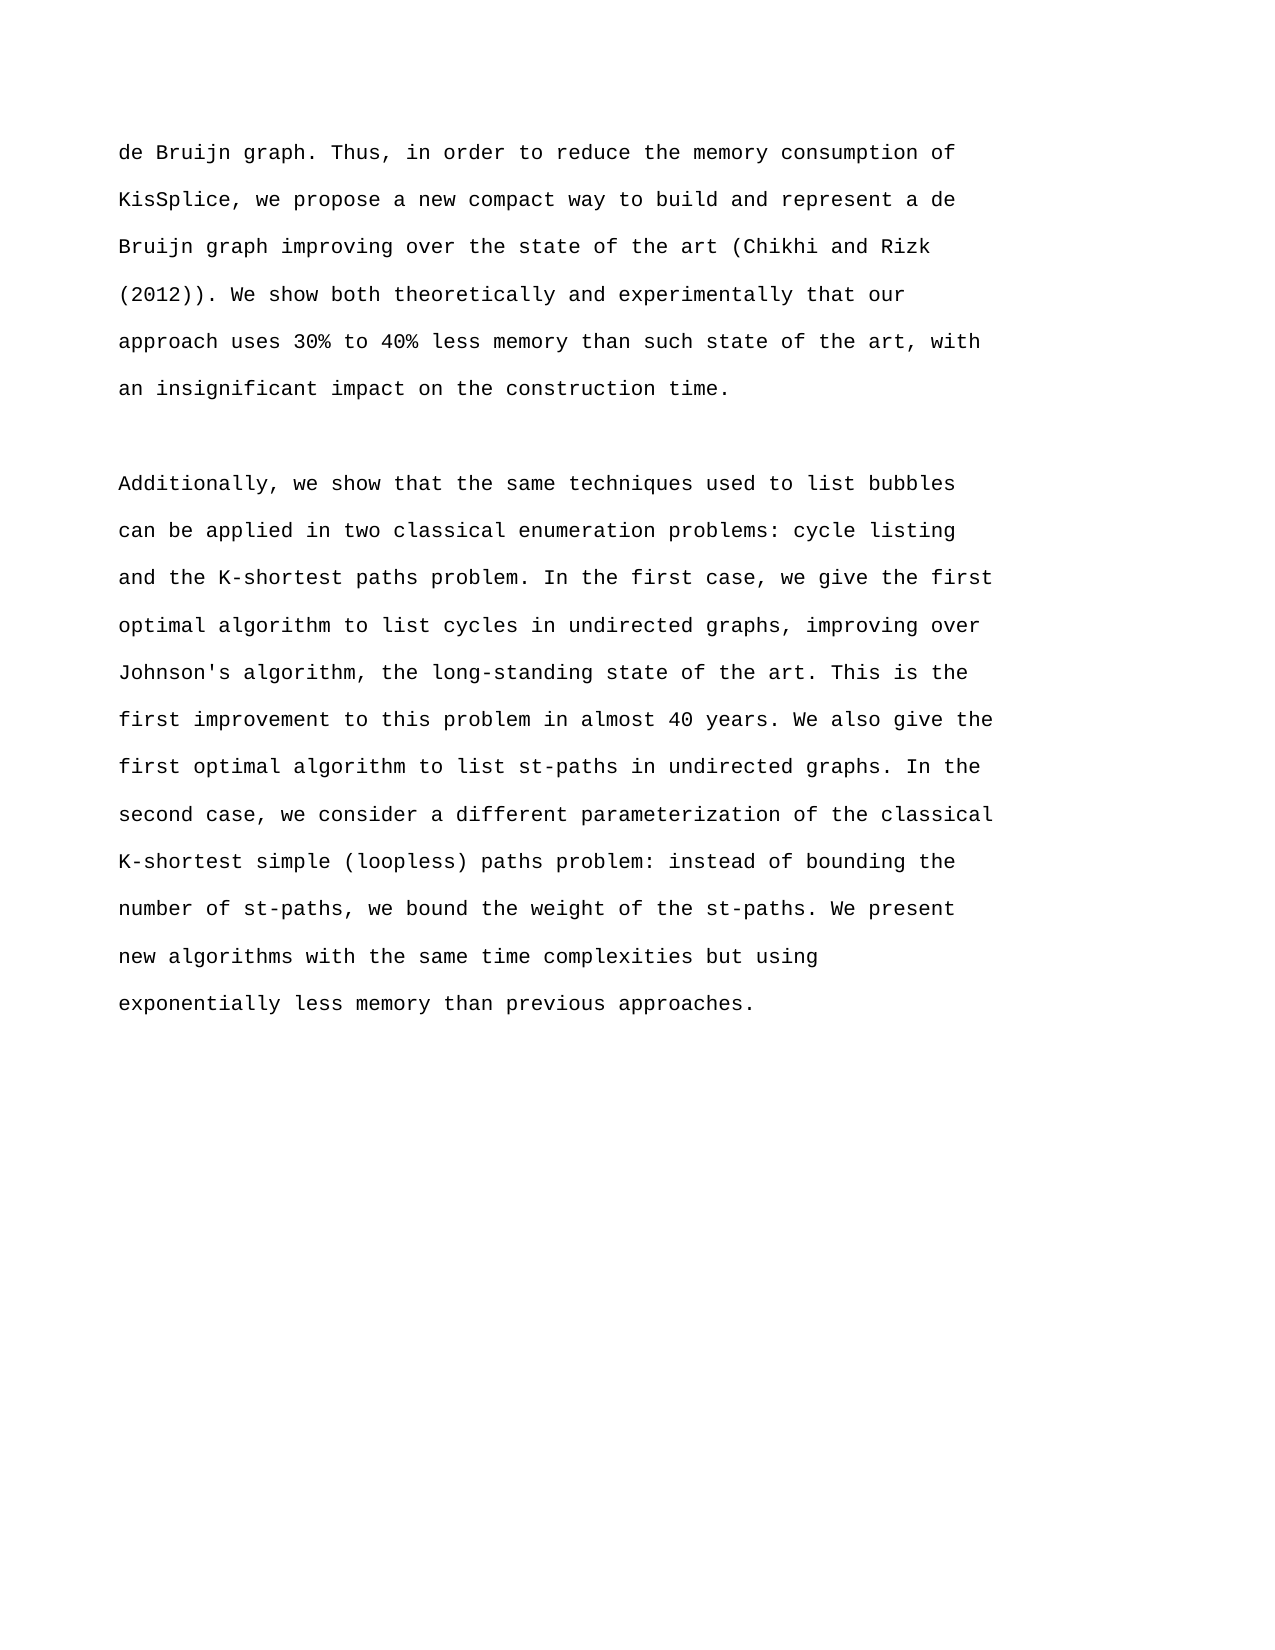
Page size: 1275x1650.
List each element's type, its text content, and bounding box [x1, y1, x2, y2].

text second case, we consider a different parameterization of the classical [118, 804, 1157, 827]
text new algorithms with the same time complexities but using [118, 946, 1157, 969]
text first improvement to this problem in almost 40 years. We also give the [118, 709, 1157, 733]
text Bruijn graph improving over the state of the art (Chikhi and Rizk [118, 236, 1157, 260]
text Johnson's algorithm, the long-standing state of the art. This is the [118, 662, 1157, 686]
text approach uses 30% to 40% less memory than such state of the art, with [118, 331, 1157, 354]
text Additionally, we show that the same techniques used to list bubbles [118, 473, 1157, 496]
text can be applied in two classical enumeration problems: cycle listing [118, 520, 1157, 544]
text an insignificant impact on the construction time. [118, 378, 1157, 402]
text optimal algorithm to list cycles in undirected graphs, improving over [118, 615, 1157, 638]
text first optimal algorithm to list st-paths in undirected graphs. In the [118, 757, 1157, 780]
text de Bruijn graph. Thus, in order to reduce the memory consumption of [118, 142, 1157, 165]
text number of st-paths, we bound the weight of the st-paths. We present [118, 898, 1157, 922]
text KisSplice, we propose a new compact way to build and represent a de [118, 189, 1157, 213]
text K-shortest simple (loopless) paths problem: instead of bounding the [118, 851, 1157, 875]
text and the K-shortest paths problem. In the first case, we give the first [118, 567, 1157, 591]
text exponentially less memory than previous approaches. [118, 993, 1157, 1017]
text (2012)). We show both theoretically and experimentally that our [118, 284, 1157, 307]
